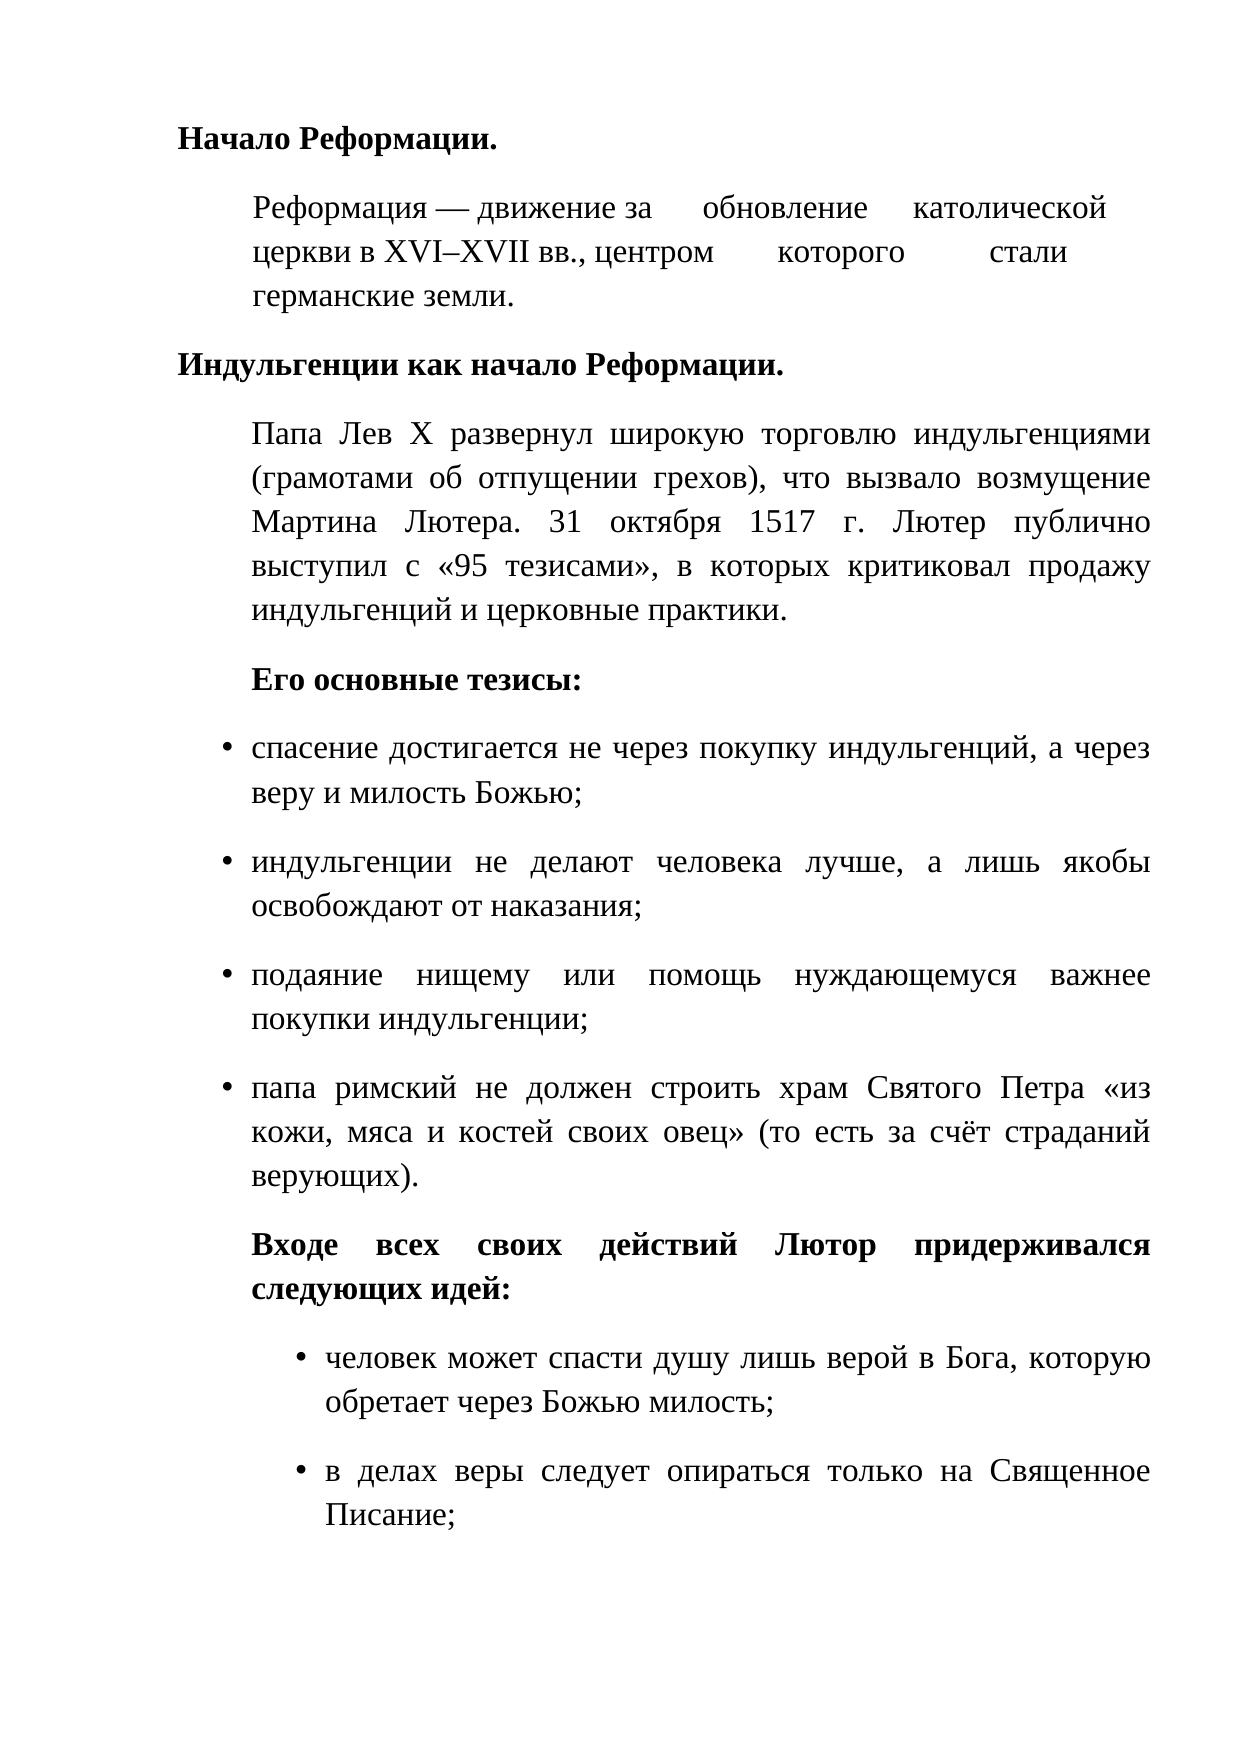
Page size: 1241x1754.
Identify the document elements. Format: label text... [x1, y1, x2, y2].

list в делах веры следует опираться только на Священное Писание; [295, 1451, 1152, 1533]
list папа римский не должен строить храм Святого Петра «из кожи, мяса и костей своих овец» (то есть за счёт страданий верующих). [222, 1067, 1152, 1194]
text Индульгенции как начало Реформации. [177, 344, 1152, 383]
text Начало Реформации. [177, 118, 1152, 156]
list спасение достигается не через покупку индульгенций, а через веру и милость Божью; [222, 728, 1152, 810]
list человек может спасти душу лишь верой в Бога, которую обретает через Божью милость; [295, 1337, 1152, 1420]
list индульгенции не делают человека лучше, а лишь якобы освобождают от наказания; [222, 841, 1152, 923]
list Его основные тезисы: [222, 659, 1152, 697]
list подаяние нищему или помощь нуждающемуся важнее покупки индульгенции; [222, 954, 1152, 1036]
list Папа Лев X развернул широкую торговлю индульгенциями (грамотами об отпущении грехов), что вызвало возмущение Мартина Лютера. 31 октября 1517 г. Лютер публично выступил с «95 тезисами», в которых критиковал продажу индульгенций и церковные практики. [222, 413, 1152, 628]
list Входе всех своих действий Лютор придерживался следующих идей: [222, 1224, 1152, 1307]
text Реформация — движение за обновление католической церкви в XVI–XVII вв., центром которого стали германские земли. [177, 187, 1152, 314]
